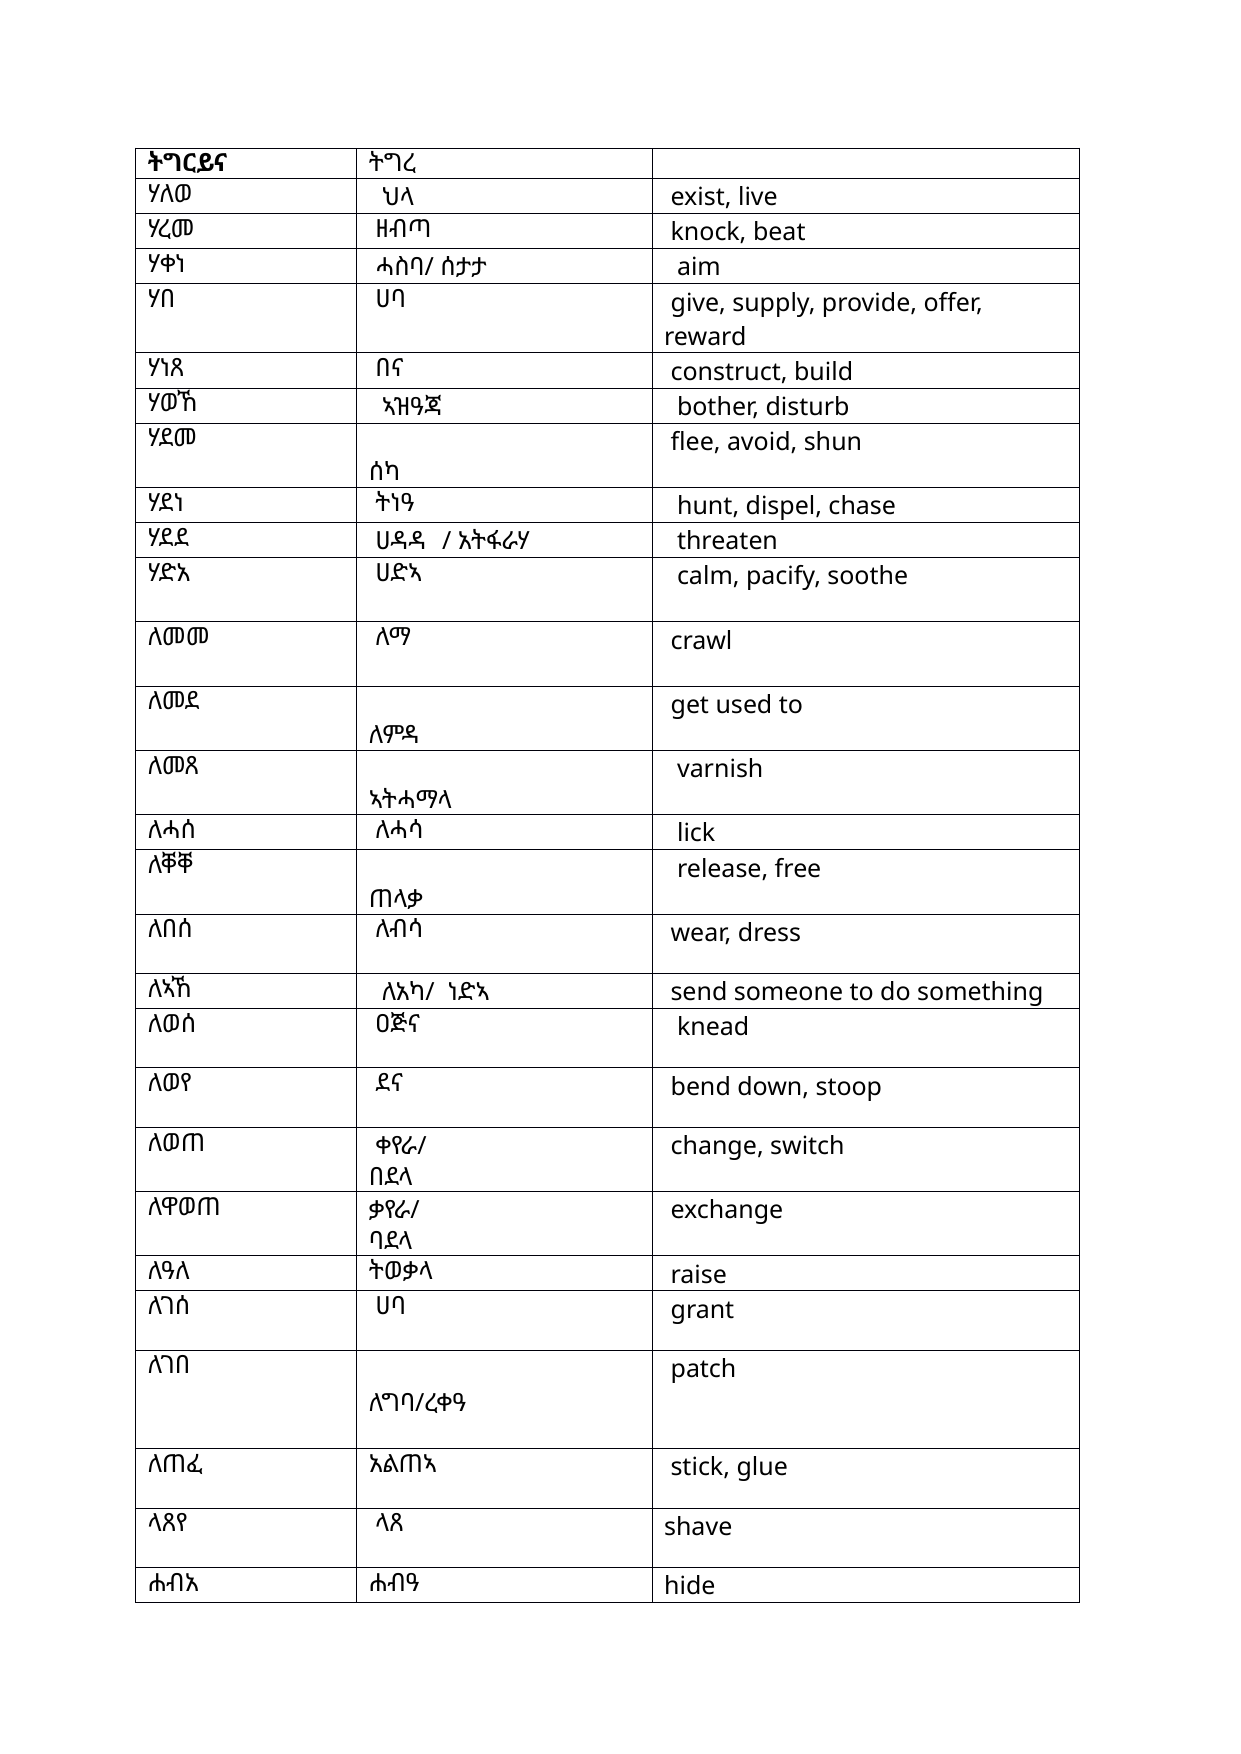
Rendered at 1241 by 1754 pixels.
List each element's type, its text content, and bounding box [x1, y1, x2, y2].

table_cell ሃደደ [136, 523, 356, 557]
table_cell shave [653, 1509, 1079, 1567]
table_cell ለጠፈ [136, 1449, 356, 1507]
table_cell ሃደነ [136, 488, 356, 522]
table_cell ሐብአ [136, 1568, 356, 1602]
table_cell ሀባ [357, 1291, 652, 1350]
table_cell ዐጅና [357, 1009, 652, 1067]
table_cell patch [653, 1351, 1079, 1448]
table_cell aim [653, 249, 1079, 283]
table_cell ለኣኸ [136, 974, 356, 1008]
table_cell ሃድአ [136, 558, 356, 621]
table_cell ኣዝዓጃ [357, 389, 652, 422]
table_cell get used to [653, 687, 1079, 750]
table_cell knock, beat [653, 214, 1079, 248]
table_header ትግረ [357, 149, 652, 178]
table_cell exist, live [653, 179, 1079, 213]
table_cell ሃወኸ [136, 389, 356, 422]
table_cell bother, disturb [653, 389, 1079, 422]
table_cell ለበሰ [136, 915, 356, 973]
table_cell grant [653, 1291, 1079, 1350]
table_cell ለቐቐ [136, 850, 356, 913]
table_cell send someone to do something [653, 974, 1079, 1008]
table_cell ሃደመ [136, 424, 356, 487]
table_cell ለዋወጠ [136, 1192, 356, 1255]
table_cell ሃበ [136, 284, 356, 352]
table_cell ቃየራ/ ባደላ [357, 1192, 652, 1255]
table_cell change, switch [653, 1128, 1079, 1191]
table_cell calm, pacify, soothe [653, 558, 1079, 621]
table_cell ቀየራ/ በደላ [357, 1128, 652, 1191]
table_cell ለገበ [136, 1351, 356, 1448]
table_cell ለወየ [136, 1068, 356, 1127]
table_cell ለመመ [136, 622, 356, 686]
table_cell construct, build [653, 353, 1079, 387]
table_cell ሀባ [357, 284, 652, 352]
table_cell raise [653, 1256, 1079, 1290]
table_cell ሀድኣ [357, 558, 652, 621]
table_cell ሃቀነ [136, 249, 356, 283]
table_cell ለብሳ [357, 915, 652, 973]
table_cell ላጸየ [136, 1509, 356, 1567]
table_cell ለገሰ [136, 1291, 356, 1350]
table_cell ላጸ [357, 1509, 652, 1567]
table_cell ለመደ [136, 687, 356, 750]
table_cell በና [357, 353, 652, 387]
table_cell hide [653, 1568, 1079, 1602]
table_cell ለማ [357, 622, 652, 686]
table_cell ለወሰ [136, 1009, 356, 1067]
table_cell varnish [653, 751, 1079, 814]
table_cell ህላ [357, 179, 652, 213]
table_cell ለዓለ [136, 1256, 356, 1290]
table_cell threaten [653, 523, 1079, 557]
table_cell ለሓሰ [136, 815, 356, 849]
table_cell ሀዳዳ / አትፋራሃ [357, 523, 652, 557]
table_cell ሰካ [357, 424, 652, 487]
table_cell ለምዳ [357, 687, 652, 750]
table_cell ሃረመ [136, 214, 356, 248]
table_header ትግርይና [136, 149, 356, 178]
table_header [653, 149, 1079, 178]
table_cell wear, dress [653, 915, 1079, 973]
table_cell ለሓሳ [357, 815, 652, 849]
table_cell crawl [653, 622, 1079, 686]
table_cell ለመጸ [136, 751, 356, 814]
table_cell ትነዓ [357, 488, 652, 522]
table_cell release, free [653, 850, 1079, 913]
table_cell ለወጠ [136, 1128, 356, 1191]
table_cell flee, avoid, shun [653, 424, 1079, 487]
table_cell አልጠኣ [357, 1449, 652, 1507]
table_cell give, supply, provide, offer, reward [653, 284, 1079, 352]
table_cell lick [653, 815, 1079, 849]
table_cell ጠላቃ [357, 850, 652, 913]
table_cell knead [653, 1009, 1079, 1067]
table_cell hunt, dispel, chase [653, 488, 1079, 522]
table_cell ሃለወ [136, 179, 356, 213]
table_cell ትወቃላ [357, 1256, 652, 1290]
table_cell stick, glue [653, 1449, 1079, 1507]
table_cell ለግባ/ረቀዓ [357, 1351, 652, 1448]
table_cell ሓስባ/ ሰታታ [357, 249, 652, 283]
table_cell ኣትሓማላ [357, 751, 652, 814]
table_cell exchange [653, 1192, 1079, 1255]
table_cell ደና [357, 1068, 652, 1127]
table_cell ሃነጸ [136, 353, 356, 387]
table_cell ሐብዓ [357, 1568, 652, 1602]
table_cell ዘብጣ [357, 214, 652, 248]
table_cell bend down, stoop [653, 1068, 1079, 1127]
table_cell ለአካ/ ነድኣ [357, 974, 652, 1008]
